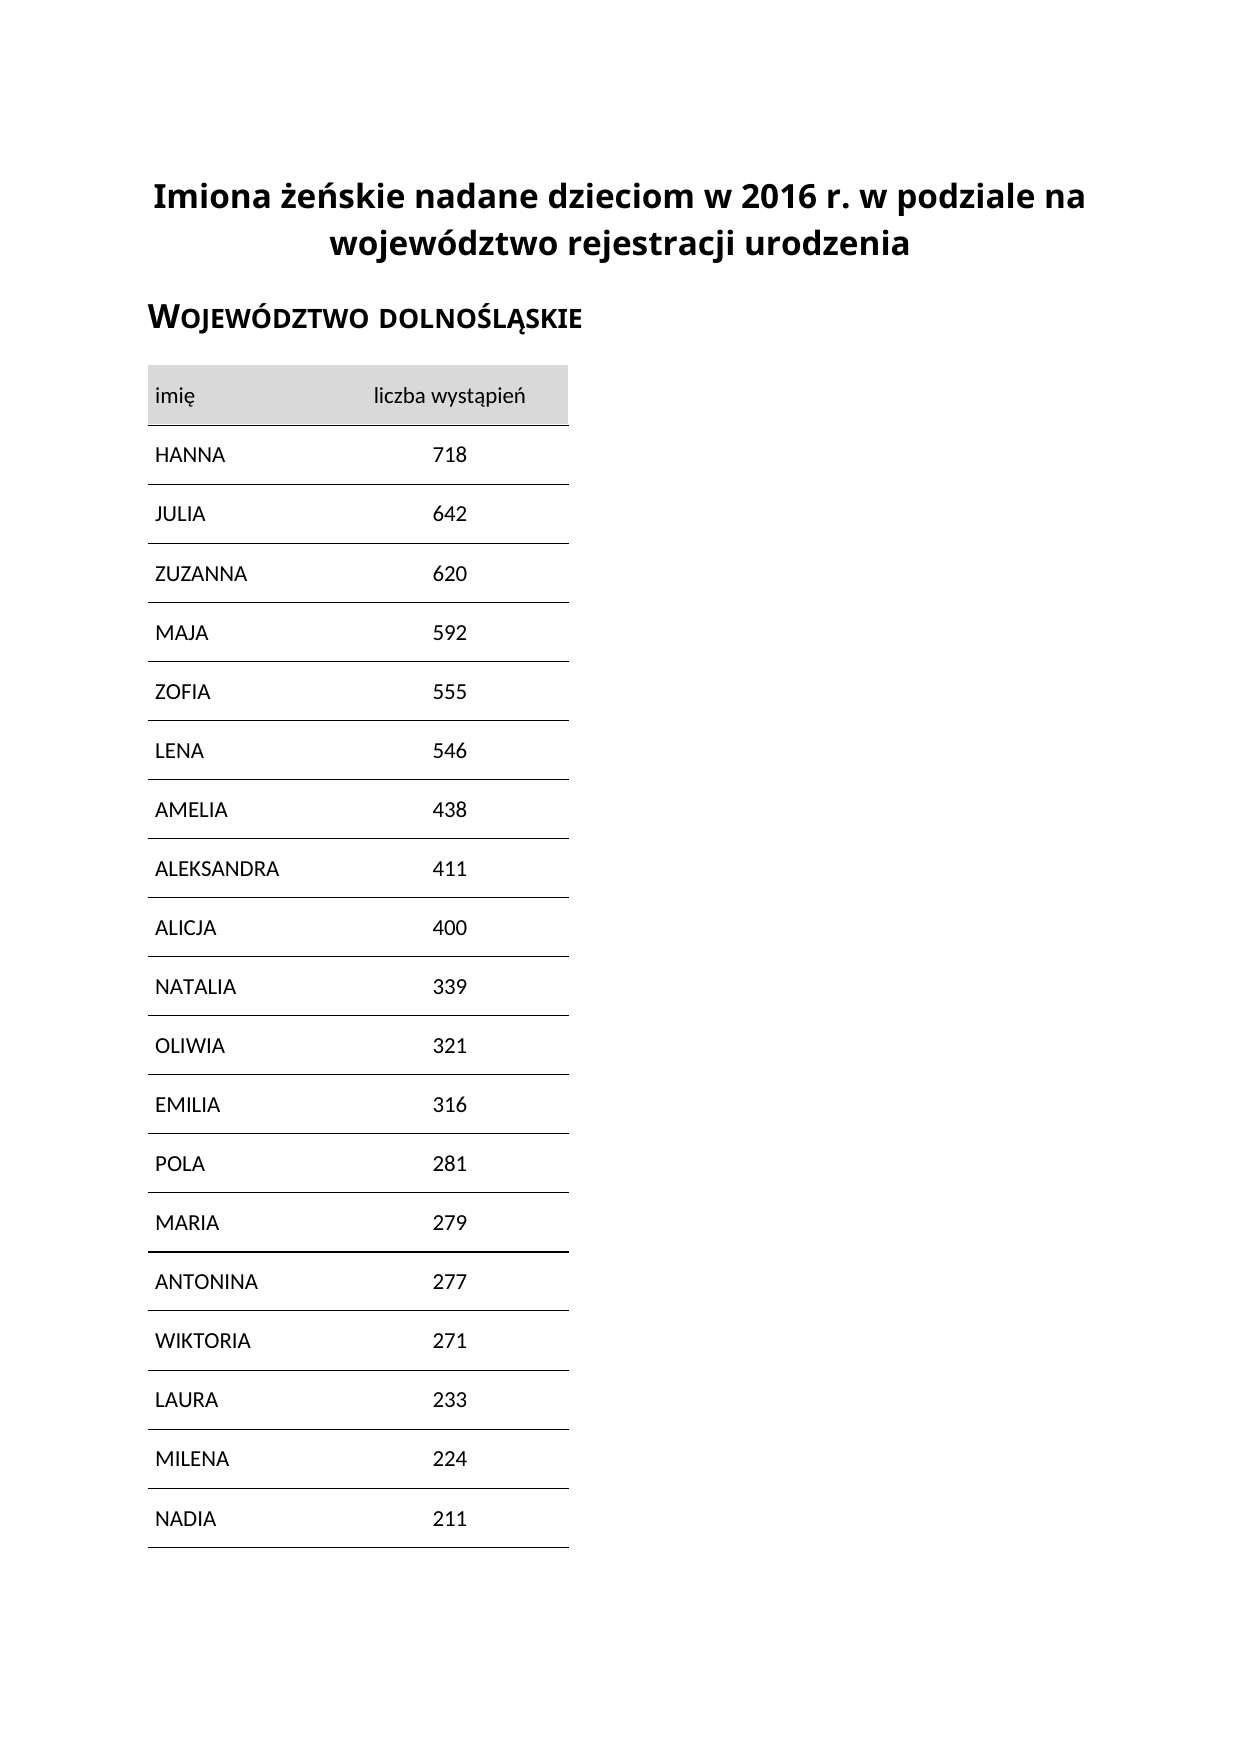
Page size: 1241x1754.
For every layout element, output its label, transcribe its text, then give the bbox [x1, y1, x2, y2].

table_cell OLIWIA [148, 1016, 331, 1074]
table_cell 281 [331, 1134, 568, 1192]
table_cell WIKTORIA [148, 1311, 331, 1369]
table_cell NATALIA [148, 957, 331, 1015]
table_cell 339 [331, 957, 568, 1015]
table_cell 271 [331, 1311, 568, 1369]
table_cell ZUZANNA [148, 544, 331, 602]
table_cell 400 [331, 898, 568, 956]
table_cell 316 [331, 1075, 568, 1133]
table_cell 546 [331, 721, 568, 779]
table_cell ANTONINA [148, 1253, 331, 1310]
table_cell NADIA [148, 1489, 331, 1547]
table_cell 718 [331, 426, 568, 483]
table_cell 277 [331, 1253, 568, 1310]
table_cell 411 [331, 839, 568, 897]
table_cell POLA [148, 1134, 331, 1192]
table_cell MILENA [148, 1430, 331, 1488]
table_header imię [148, 365, 331, 424]
table_cell 279 [331, 1193, 568, 1251]
table_cell 555 [331, 662, 568, 720]
table_cell HANNA [148, 426, 331, 483]
table_cell 620 [331, 544, 568, 602]
table_cell ALEKSANDRA [148, 839, 331, 897]
table_cell 321 [331, 1016, 568, 1074]
table_cell MAJA [148, 603, 331, 661]
table_cell LAURA [148, 1371, 331, 1428]
table_header liczba wystąpień [331, 365, 568, 424]
table_cell AMELIA [148, 780, 331, 838]
table_cell 438 [331, 780, 568, 838]
table_cell EMILIA [148, 1075, 331, 1133]
table_cell 211 [331, 1489, 568, 1547]
table_cell ZOFIA [148, 662, 331, 720]
table_cell 224 [331, 1430, 568, 1488]
table_cell JULIA [148, 485, 331, 543]
table_cell 642 [331, 485, 568, 543]
table_cell LENA [148, 721, 331, 779]
table_cell 233 [331, 1371, 568, 1428]
subtitle Województwo dolnośląskie [148, 293, 1093, 338]
subtitle Imiona żeńskie nadane dzieciom w 2016 r. w podziale na województwo rejestracji urodzenia [148, 173, 1093, 266]
table_cell 592 [331, 603, 568, 661]
table_cell ALICJA [148, 898, 331, 956]
table_cell MARIA [148, 1193, 331, 1251]
